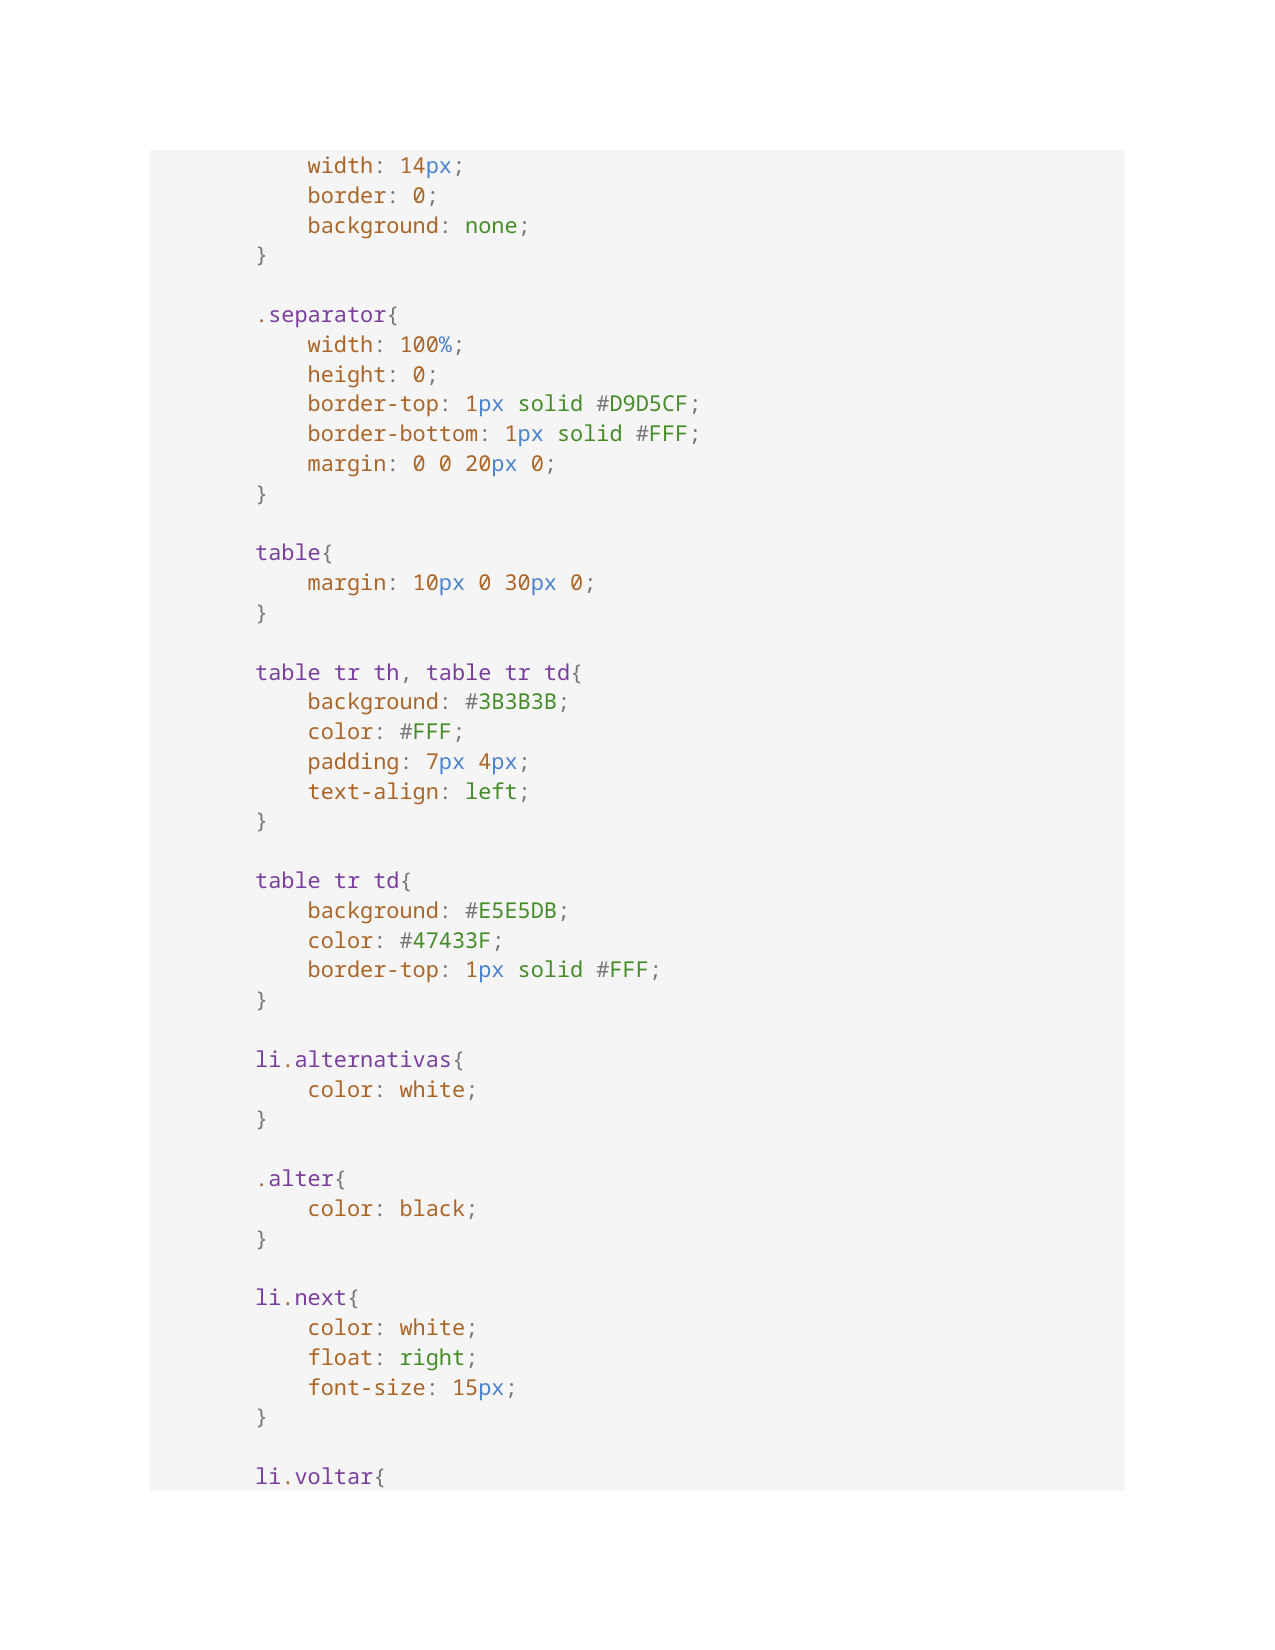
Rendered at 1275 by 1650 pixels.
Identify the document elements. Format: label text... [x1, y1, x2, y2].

text color: #47433F; [150, 924, 1125, 954]
text border-top: 1px solid #FFF; [150, 954, 1125, 984]
text } [150, 1103, 1125, 1133]
text } [150, 478, 1125, 507]
text } [150, 1222, 1125, 1252]
text li.voltar{ [150, 1461, 1125, 1491]
text .alter{ [150, 1163, 1125, 1193]
text table tr th, table tr td{ [150, 656, 1125, 686]
text width: 100%; [150, 329, 1125, 358]
text margin: 0 0 20px 0; [150, 448, 1125, 478]
text font-size: 15px; [150, 1371, 1125, 1401]
text color: black; [150, 1193, 1125, 1222]
text } [150, 1401, 1125, 1431]
text background: #E5E5DB; [150, 895, 1125, 924]
text background: none; [150, 209, 1125, 239]
text .separator{ [150, 299, 1125, 329]
text table tr td{ [150, 865, 1125, 895]
text } [150, 239, 1125, 269]
text padding: 7px 4px; [150, 746, 1125, 776]
text border: 0; [150, 180, 1125, 209]
text color: #FFF; [150, 716, 1125, 746]
text border-top: 1px solid #D9D5CF; [150, 388, 1125, 418]
text color: white; [150, 1312, 1125, 1342]
text background: #3B3B3B; [150, 686, 1125, 716]
text float: right; [150, 1342, 1125, 1371]
text border-bottom: 1px solid #FFF; [150, 418, 1125, 448]
text li.alternativas{ [150, 1044, 1125, 1073]
text li.next{ [150, 1282, 1125, 1312]
text } [150, 597, 1125, 627]
text color: white; [150, 1073, 1125, 1103]
text margin: 10px 0 30px 0; [150, 567, 1125, 597]
text table{ [150, 537, 1125, 567]
text height: 0; [150, 358, 1125, 388]
text text-align: left; [150, 776, 1125, 805]
text } [150, 984, 1125, 1014]
text width: 14px; [150, 150, 1125, 180]
text } [150, 805, 1125, 835]
